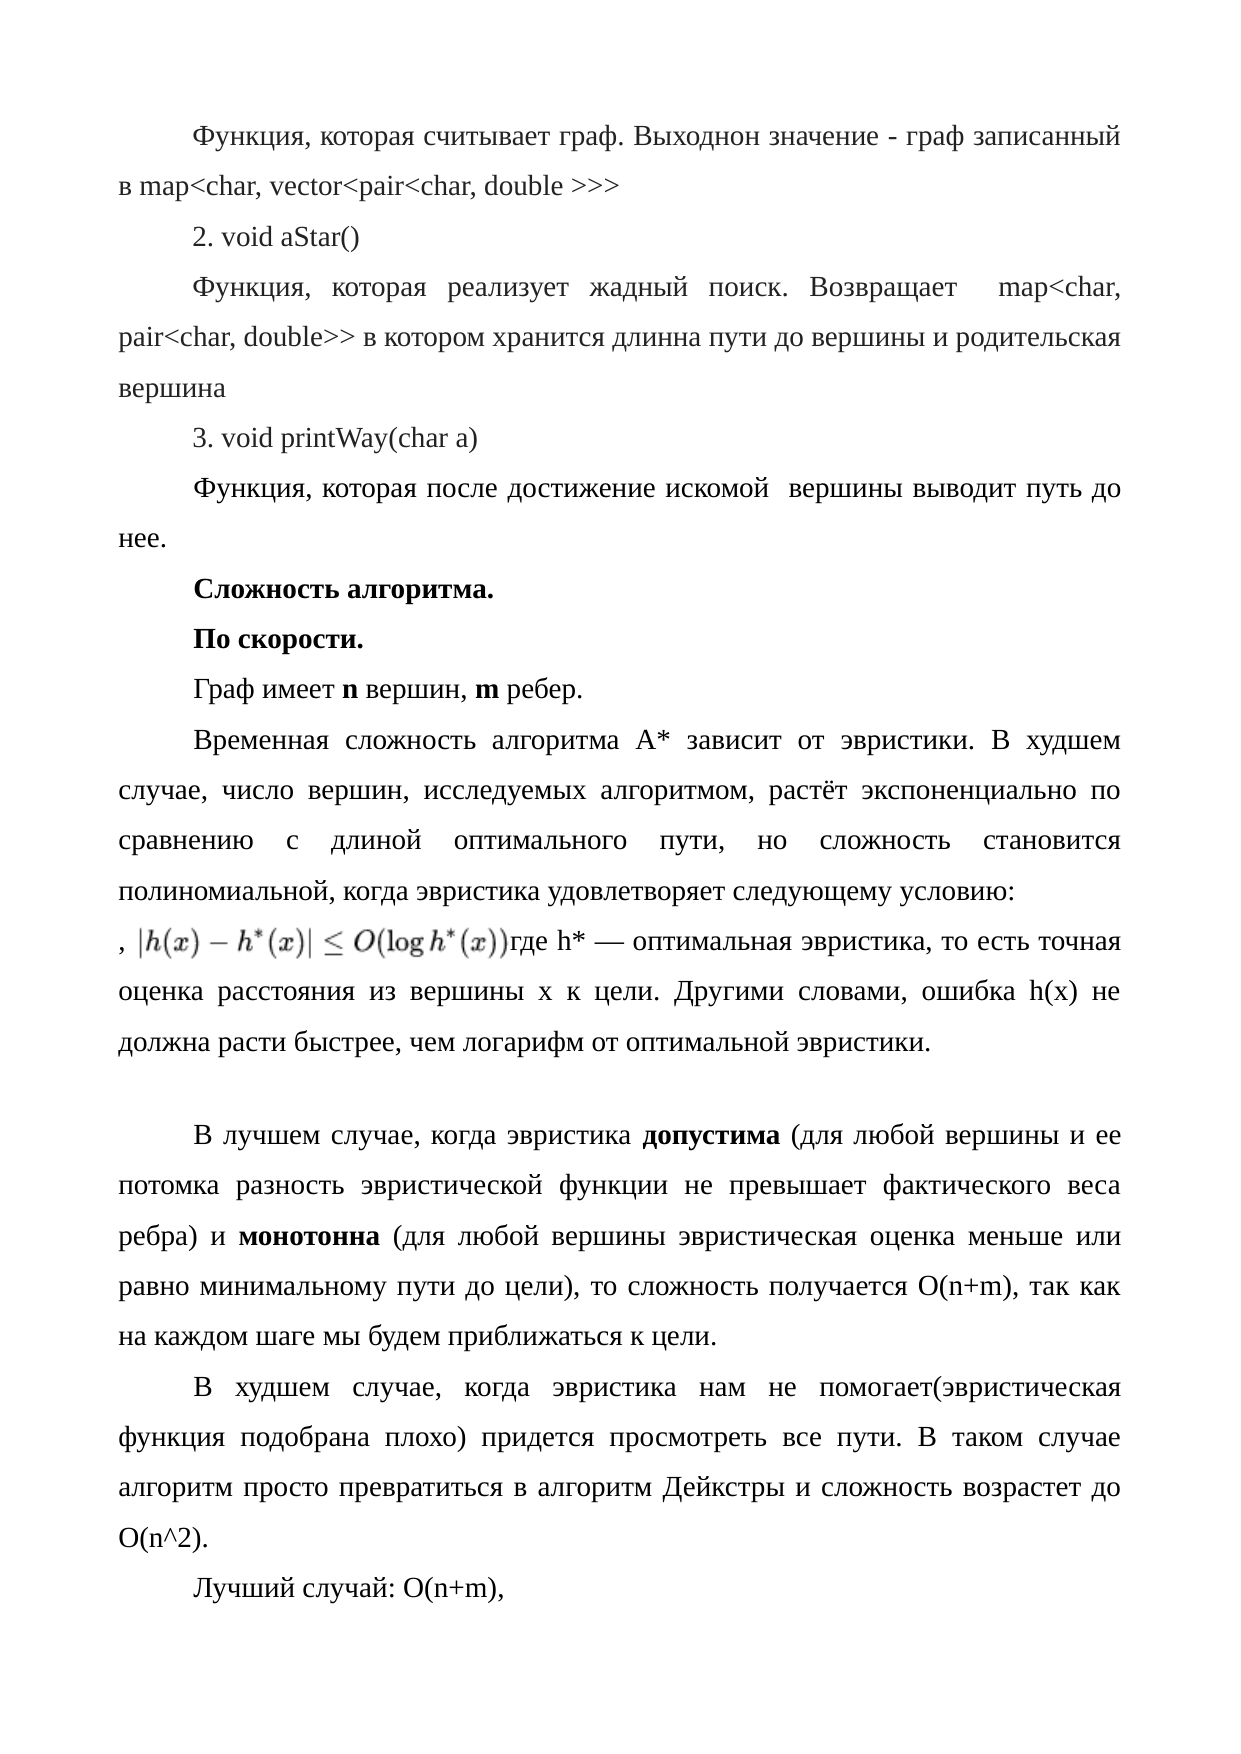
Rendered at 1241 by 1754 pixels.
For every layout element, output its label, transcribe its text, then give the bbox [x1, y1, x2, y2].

text Граф имеет n вершин, m ребер. [118, 672, 1122, 705]
text Лучший случай: O(n+m), [118, 1570, 1122, 1603]
text 3. void printWay(char a) [118, 420, 1122, 453]
text Функция, которая реализует жадный поиск. Возвращает map<char, pair<char, double>> в котором хранится длинна пути до вершины и родительская вершина [118, 269, 1122, 403]
text Функция, которая считывает граф. Выходнон значение - граф записанный в map<char, vector<pair<char, double >>> [118, 118, 1122, 202]
text 2. void aStar() [118, 219, 1122, 252]
text Функция, которая после достижение искомой вершины выводит путь до нее. [118, 470, 1122, 554]
text Сложность алгоритма. [118, 571, 1122, 604]
text , где h* — оптимальная эвристика, то есть точная оценка расстояния из вершины x к цели. Другими словами, ошибка h(x) не должна расти быстрее, чем логарифм от оптимальной эвристики. [118, 923, 1122, 1057]
text В лучшем случае, когда эвристика допустима (для любой вершины и ее потомка разность эвристической функции не превышает фактического веса ребра) и монотонна (для любой вершины эвристическая оценка меньше или равно минимальному пути до цели), то сложность получается O(n+m), так как на каждом шаге мы будем приближаться к цели. [118, 1117, 1122, 1352]
text По скорости. [118, 621, 1122, 655]
text В худшем случае, когда эвристика нам не помогает(эвристическая функция подобрана плохо) придется просмотреть все пути. В таком случае алгоритм просто превратиться в алгоритм Дейкстры и сложность возрастет до O(n^2). [118, 1369, 1122, 1553]
text Временная сложность алгоритма A* зависит от эвристики. В худшем случае, число вершин, исследуемых алгоритмом, растёт экспоненциально по сравнению с длиной оптимального пути, но сложность становится полиномиальной, когда эвристика удовлетворяет следующему условию: [118, 722, 1122, 906]
